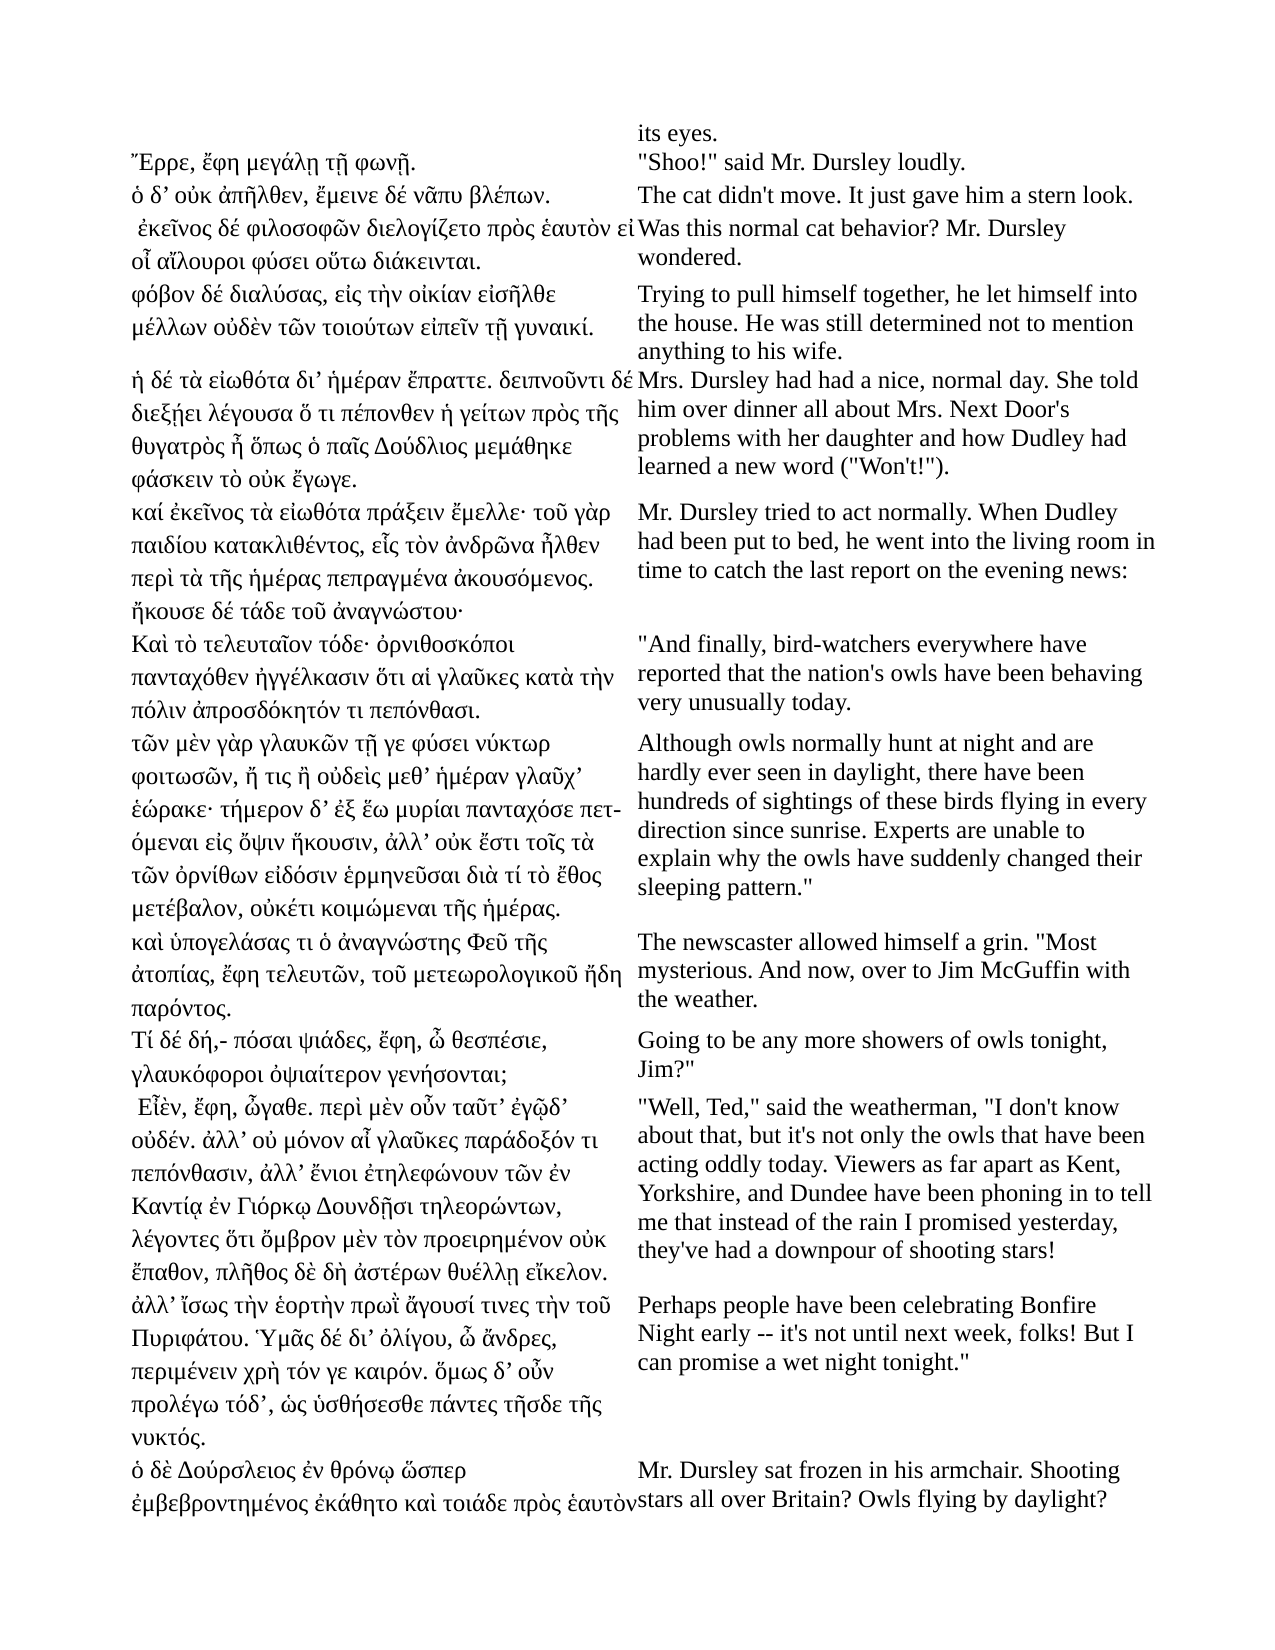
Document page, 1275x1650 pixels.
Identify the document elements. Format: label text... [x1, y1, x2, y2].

table_cell ἐκεῖνος δέ φιλοσοφῶν διελογίζετο πρὸς ἑαυτὸν εἰ οἶ αἴλουροι φύσει οὕτω διάκεινται. [131, 213, 637, 279]
table_cell ὁ δὲ Δούρσλειος ἐν θρόνῳ ὥσπερ ἐμβεβροντημένος ἐκάθητο καὶ τοιάδε πρὸς ἑαυτὸν [131, 1455, 637, 1517]
table_cell Although owls normally hunt at night and are hardly ever seen in daylight, there have been hundreds of sightings of these birds flying in every direction since sunrise. Experts are unable to explain why the owls have suddenly changed their sleeping pattern." [638, 729, 1157, 927]
table_cell φόβον δέ διαλύσας, εἰς τὴν οἰκίαν εἰσῆλθε μέλλων οὐδὲν τῶν τοιούτων εἰπεῖν τῇ γυναικί. [131, 279, 637, 365]
table_cell Going to be any more showers of owls tonight, Jim?" [638, 1026, 1157, 1092]
table_cell Mrs. Dursley had had a nice, normal day. She told him over dinner all about Mrs. Next Door's problems with her daughter and how Dudley had learned a new word ("Won't!"). [638, 365, 1157, 497]
table_cell καὶ ὑπογελάσας τι ὁ ἀναγνώστης Φεῦ τῆς ἀτοπίας, ἔφη τελευτῶν, τοῦ μετεωρολογικοῦ ἤδη παρόντος. [131, 927, 637, 1026]
table_cell Was this normal cat behavior? Mr. Dursley wondered. [638, 213, 1157, 279]
table_cell Trying to pull himself together, he let himself into the house. He was still determined not to mention anything to his wife. [638, 279, 1157, 365]
table_cell [131, 118, 637, 147]
table_cell Εἶὲν, ἔφη, ὦγαθε. περὶ μὲν οὖν ταῦτ’ ἐγῷδ’ οὐδέν. ἀλλ’ οὐ μόνον αἶ γλαῦκες παράδοξόν τι πεπόνθασιν, ἀλλ’ ἔνιοι ἐτηλεφώνουν τῶν ἐν Καντίᾳ ἐν Γιόρκῳ Δουνδῇσι τηλεορώντων, λέγοντες ὅτι ὄμβρον μὲν τὸν προειρημένον οὐκ ἔπαθον, πλῆθος δὲ δὴ ἀστέρων θυέλλῃ εἴκελον. [131, 1092, 637, 1290]
table_cell ὁ δ’ οὐκ ἀπῆλθεν, ἔμεινε δέ νᾶπυ βλέπων. [131, 180, 637, 213]
table_cell "Shoo!" said Mr. Dursley loudly. [638, 147, 1157, 180]
table_cell "Well, Ted," said the weatherman, "I don't know about that, but it's not only the owls that have been acting oddly today. Viewers as far apart as Kent, Yorkshire, and Dundee have been phoning in to tell me that instead of the rain I promised yesterday, they've had a downpour of shooting stars! [638, 1092, 1157, 1290]
table_cell Mr. Dursley tried to act normally. When Dudley had been put to bed, he went into the living room in time to catch the last report on the evening news: [638, 497, 1157, 629]
table_cell καί ἐκεῖνος τὰ εἰωθότα πράξειν ἔμελλε· τοῦ γὰρ παιδίου κατακλιθέντος, εἷς τὸν ἀνδρῶνα ἦλθεν περὶ τὰ τῆς ἡμέρας πεπραγμένα ἀκουσόμενος. ἤκουσε δέ τάδε τοῦ ἀναγνώστου· [131, 497, 637, 629]
table_cell Mr. Dursley sat frozen in his armchair. Shooting stars all over Britain? Owls flying by daylight? [638, 1455, 1157, 1517]
table_cell "And finally, bird-watchers everywhere have reported that the nation's owls have been behaving very unusually today. [638, 629, 1157, 728]
table_cell Τί δέ δή,- πόσαι ψιάδες, ἔφη, ὦ θεσπέσιε, γλαυκόφοροι ὀψιαίτερον γενήσονται; [131, 1026, 637, 1092]
table_cell The newscaster allowed himself a grin. "Most mysterious. And now, over to Jim McGuffin with the weather. [638, 927, 1157, 1026]
table_cell ἀλλ’ ἴσως τὴν ἑορτὴν πρωῒ ἄγουσί τινες τὴν τοῦ Πυριφάτου. Ὑμᾶς δέ δι’ ὀλίγου, ὦ ἄνδρες, περιμένειν χρὴ τόν γε καιρόν. ὅμως δ’ οὖν προλέγω τόδ’, ὡς ὑσθήσεσθε πάντες τῆσδε τῆς νυκτός. [131, 1290, 637, 1455]
table_cell Ἔρρε, ἔφη μεγάλῃ τῇ φωνῇ. [131, 147, 637, 180]
table_cell its eyes. [638, 118, 1157, 147]
table_cell Perhaps people have been celebrating Bonfire Night early -- it's not until next week, folks! But I can promise a wet night tonight." [638, 1290, 1157, 1455]
table_cell The cat didn't move. It just gave him a stern look. [638, 180, 1157, 213]
table_cell Καὶ τὸ τελευταῖον τόδε· ὀρνιθοσκόποι πανταχόθεν ἠγγέλκασιν ὅτι αἱ γλαῦκες κατὰ τὴν πόλιν ἀπροσδόκητόν τι πεπόνθασι. [131, 629, 637, 728]
table_cell ἡ δέ τὰ εἰωθότα δι’ ἡμέραν ἔπραττε. δειπνοῦντι δέ διεξῄει λέγουσα ὅ τι πέπονθεν ἡ γείτων πρὸς τῆς θυγατρὸς ἦ ὅπως ὁ παῖς Δούδλιος μεμάθηκε φάσκειν τὸ οὐκ ἔγωγε. [131, 365, 637, 497]
table_cell τῶν μὲν γὰρ γλαυκῶν τῇ γε φύσει νύκτωρ φοιτωσῶν, ἤ τις ἢ οὐδεὶς μεθ’ ἡμέραν γλαῦχ’ ἑώρακε· τήμερον δ’ ἐξ ἕω μυρίαι πανταχόσε πετ- όμεναι εἰς ὄψιν ἥκουσιν, ἀλλ’ οὐκ ἔστι τοῖς τὰ τῶν ὀρνίθων εἰδόσιν ἑρμηνεῦσαι διὰ τί τὸ ἔθος μετέβαλον, οὐκέτι κοιμώμεναι τῆς ἡμέρας. [131, 729, 637, 927]
